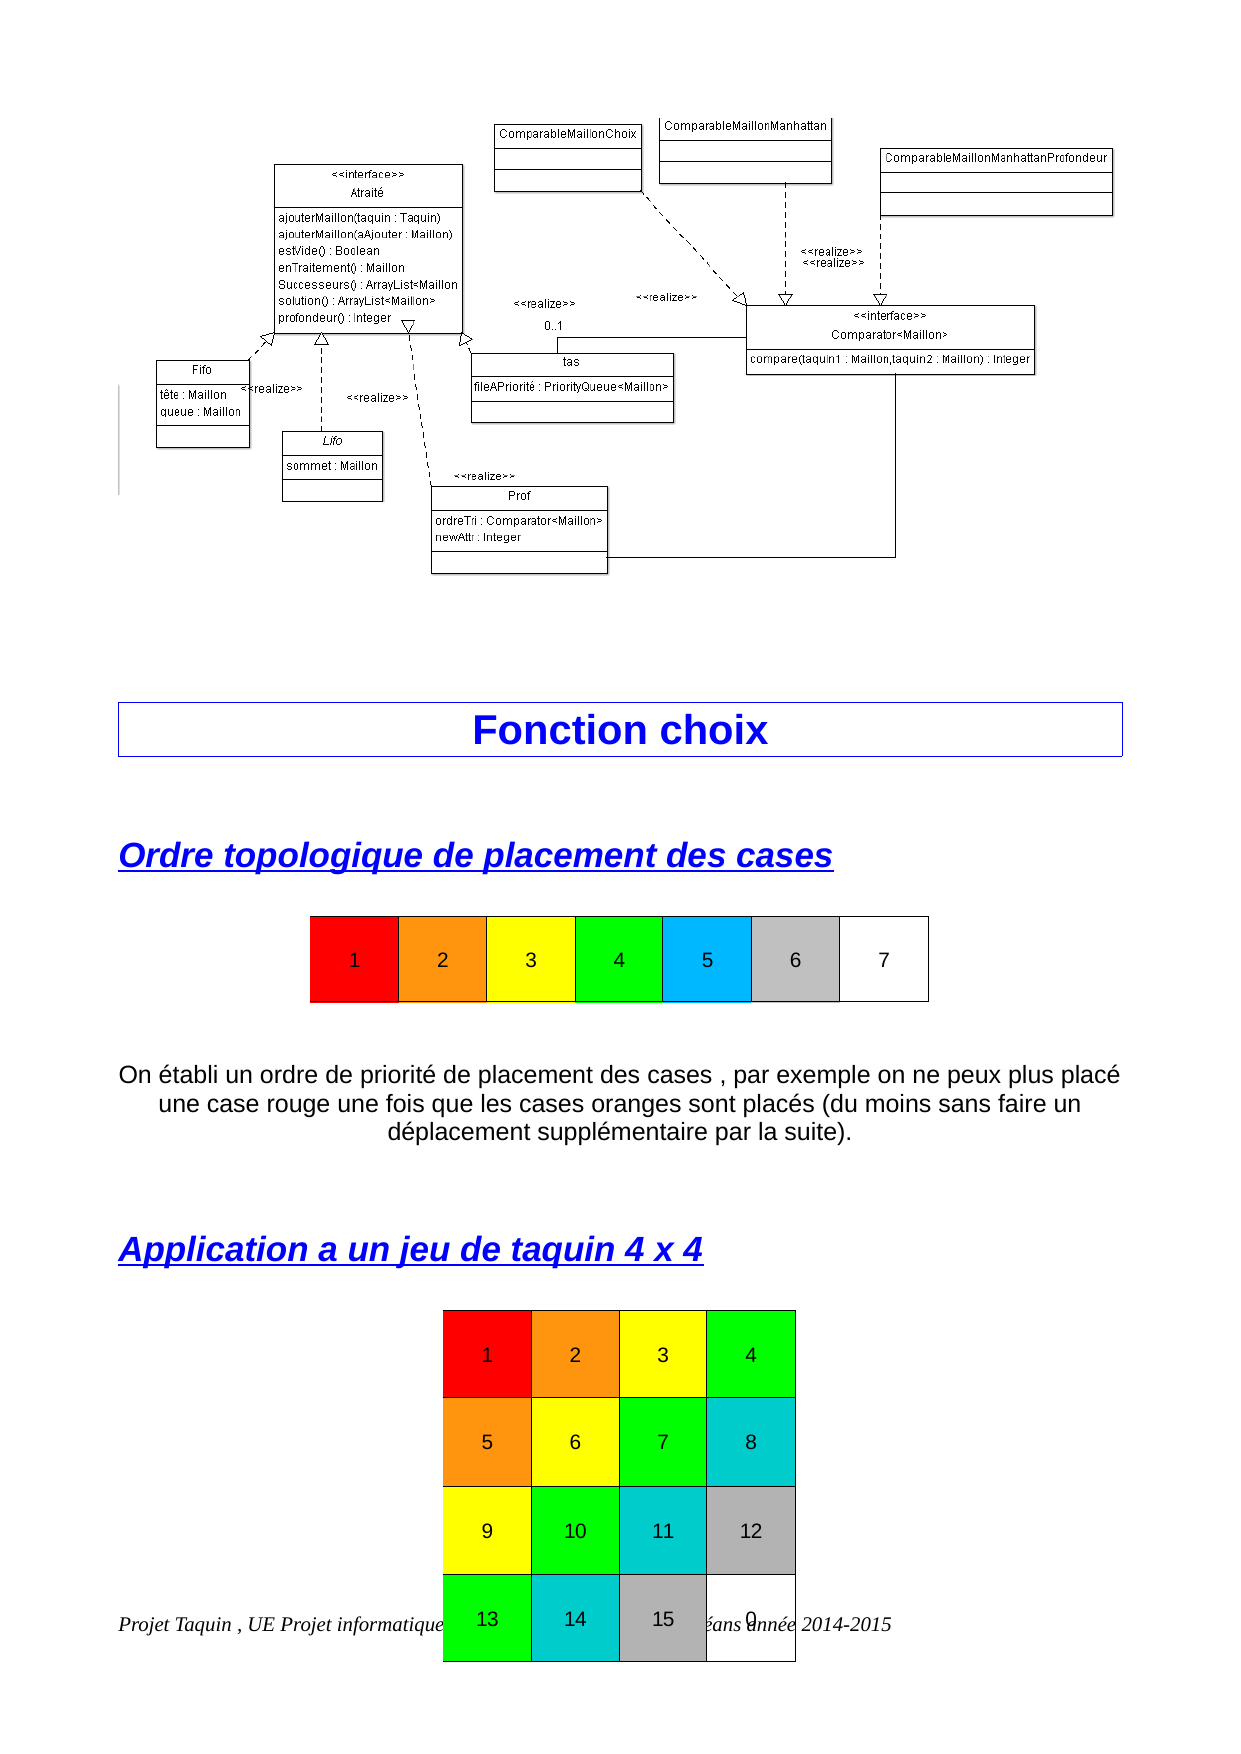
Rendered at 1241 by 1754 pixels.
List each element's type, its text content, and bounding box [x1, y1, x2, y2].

subtitle Ordre topologique de placement des cases [118, 835, 1122, 875]
subtitle Application a un jeu de taquin 4 x 4 [118, 1229, 1122, 1269]
picture [118, 118, 1123, 595]
subtitle Fonction choix [119, 703, 1122, 756]
text On établi un ordre de priorité de placement des cases , par exemple on ne peux plus placé une case rouge une fois que les cases oranges sont placés (du moins sans faire un déplacement supplémentaire par la suite). [118, 1060, 1122, 1146]
